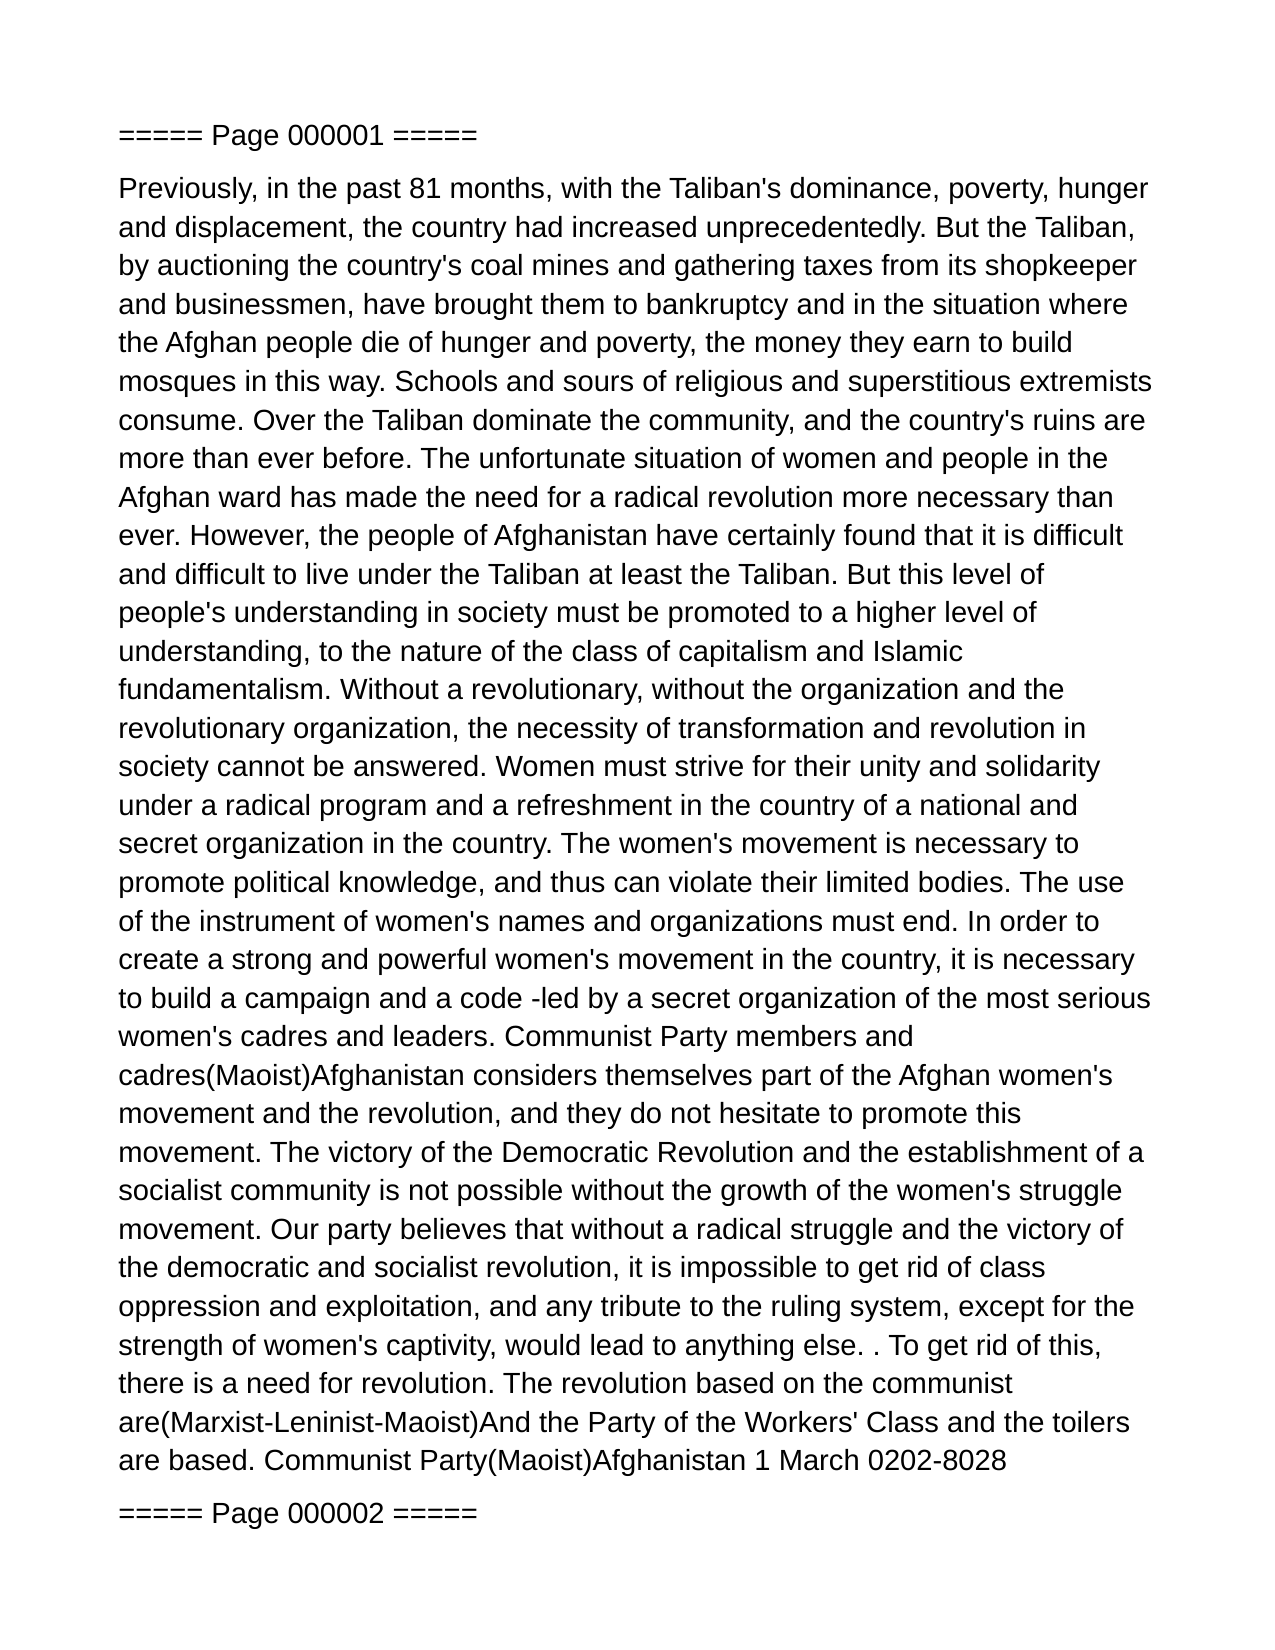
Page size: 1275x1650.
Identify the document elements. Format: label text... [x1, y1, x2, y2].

text ===== Page 000002 ===== [118, 1496, 1157, 1530]
text ===== Page 000001 ===== [118, 118, 1157, 152]
text Previously, in the past 81 months, with the Taliban's dominance, poverty, hunger and displacement, the country had increased unprecedentedly. But the Taliban, by auctioning the country's coal mines and gathering taxes from its shopkeeper and businessmen, have brought them to bankruptcy and in the situation where the Afghan people die of hunger and poverty, the money they earn to build mosques in this way. Schools and sours of religious and superstitious extremists consume. Over the Taliban dominate the community, and the country's ruins are more than ever before. The unfortunate situation of women and people in the Afghan ward has made the need for a radical revolution more necessary than ever. However, the people of Afghanistan have certainly found that it is difficult and difficult to live under the Taliban at least the Taliban. But this level of people's understanding in society must be promoted to a higher level of understanding, to the nature of the class of capitalism and Islamic fundamentalism. Without a revolutionary, without the organization and the revolutionary organization, the necessity of transformation and revolution in society cannot be answered. Women must strive for their unity and solidarity under a radical program and a refreshment in the country of a national and secret organization in the country. The women's movement is necessary to promote political knowledge, and thus can violate their limited bodies. The use of the instrument of women's names and organizations must end. In order to create a strong and powerful women's movement in the country, it is necessary to build a campaign and a code -led by a secret organization of the most serious women's cadres and leaders. Communist Party members and cadres(Maoist)Afghanistan considers themselves part of the Afghan women's movement and the revolution, and they do not hesitate to promote this movement. The victory of the Democratic Revolution and the establishment of a socialist community is not possible without the growth of the women's struggle movement. Our party believes that without a radical struggle and the victory of the democratic and socialist revolution, it is impossible to get rid of class oppression and exploitation, and any tribute to the ruling system, except for the strength of women's captivity, would lead to anything else. . To get rid of this, there is a need for revolution. The revolution based on the communist are(Marxist-Leninist-Maoist)And the Party of the Workers' Class and the toilers are based. Communist Party(Maoist)Afghanistan 1 March 0202-8028 [118, 171, 1157, 1477]
